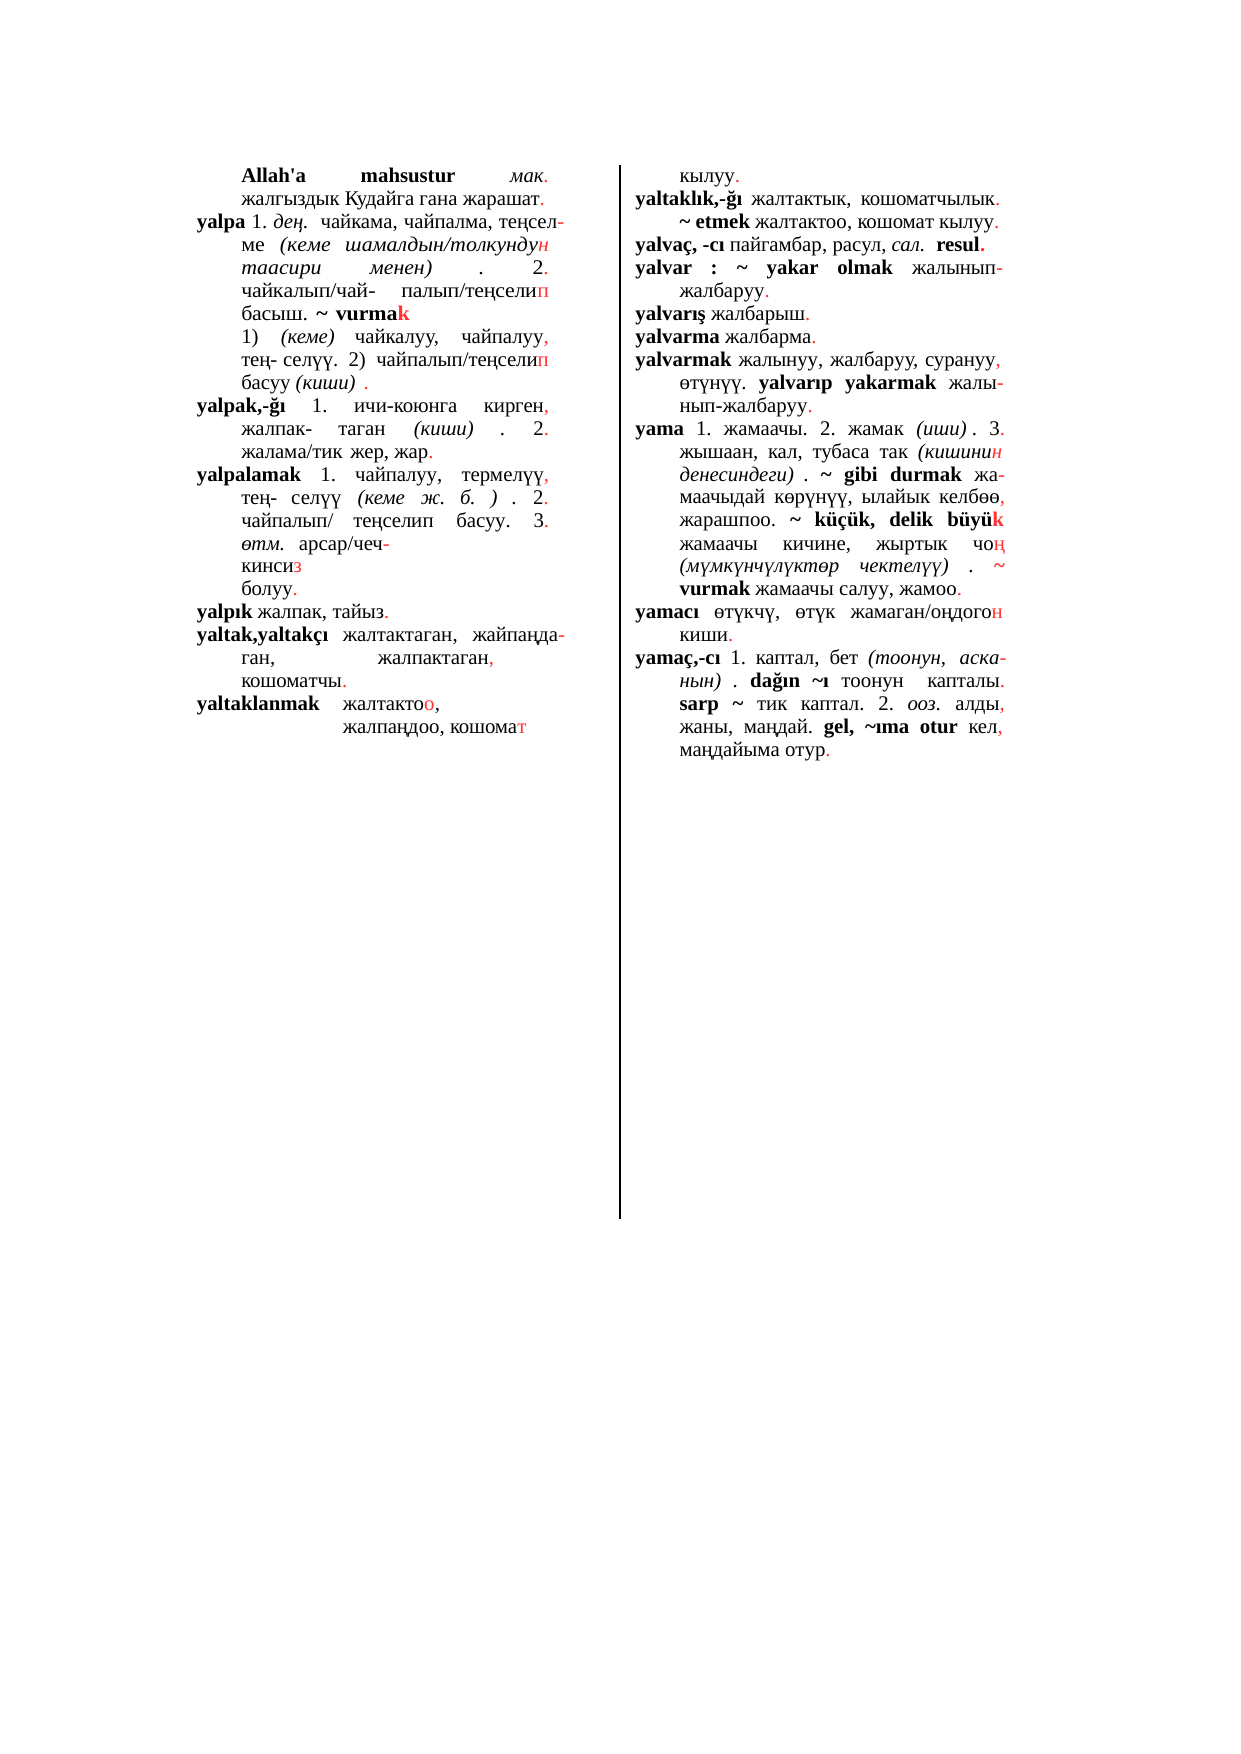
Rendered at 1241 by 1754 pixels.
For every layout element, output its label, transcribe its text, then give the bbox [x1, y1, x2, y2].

text yalpalamak 1. чайпалуу, термелүү, тең- селүү (кеме ж. б. ) . 2. чайпалып/ теңселип басуу. 3. өтм. арсар/чеч- [197, 463, 549, 554]
text yalpa 1. дең. чайкама, чайпалма, теңсел- [197, 210, 599, 233]
text жамаачы кичине, жыртык чоң (мүмкүнчүлүктөр чектелүү) . ~ vurmak жамаачы салуу, жамоо. [679, 532, 1005, 600]
text 1) (кеме) чайкалуу, чайпалуу, тең- селүү. 2) чайпалып/теңселип басуу (киши) . [241, 325, 548, 394]
text нып-жалбаруу. [679, 394, 813, 417]
text yamaç,-cı 1. каптал, бет (тоонун, аска- [635, 646, 1065, 669]
text ме (кеме шамалдын/толкундун таасири менен) . 2. чайкалып/чай- палып/теңселип басыш. ~ vurmak [241, 233, 548, 325]
text yalvarma жалбарма. [635, 325, 1056, 348]
text yaltaklık,-ğı жалтактык, кошоматчылык. [635, 187, 1027, 210]
text yalpak,-ğı 1. ичи-коюнга кирген, жалпак- таган (киши) . 2. жалама/тик жер, жар. [197, 394, 549, 463]
text жышаан, кал, тубаса так (кишинин [679, 440, 1004, 463]
text yalvarmak жалынуу, жалбаруу, сурануу, өтүнүү. yalvarıp yakarmak жалы- [635, 348, 1004, 394]
text yalvar : ~ yakar olmak жалынып- жалбаруу. [635, 256, 1004, 302]
text нын) . dağın ~ı тоонун капталы. sarp ~ тик каптал. 2. ооз. алды, жаны, маңдай. gel, ~ıma otur кел, [679, 669, 1005, 738]
text кинсиз болуу. [241, 554, 348, 600]
text yalvaç, -cı пайгамбар, расул, сал. resul. [635, 233, 1065, 256]
text денесиндеги) . ~ gibi durmak жа- маачыдай көрүнүү, ылайык келбөө, жарашпоо. ~ küçük, delik büyük [679, 463, 1005, 531]
text Allah'a mahsustur мак. жалгыздык Кудайга гана жарашат. [241, 164, 549, 210]
text ~ etmek жалтактоо, кошомат кылуу. [679, 210, 1002, 233]
text yalvarış жалбарыш. [635, 302, 1056, 325]
text yamacı өтүкчү, өтүк жамаган/оңдогон киши. [635, 600, 1036, 646]
text маңдайыма отур. [679, 738, 832, 761]
text yalpık жалпак, тайыз. [197, 600, 571, 623]
text ган, жалпактаган, кошоматчы. [241, 646, 494, 692]
text yaltaklanmak жалтактоо, жалпаңдоо, кошомат [197, 692, 549, 738]
text кылуу. [635, 164, 1005, 187]
text yama 1. жамаачы. 2. жамак (иши) . 3. [635, 417, 1065, 440]
text yaltak,yaltakçı жалтактаган, жайпаңда- [197, 623, 609, 646]
